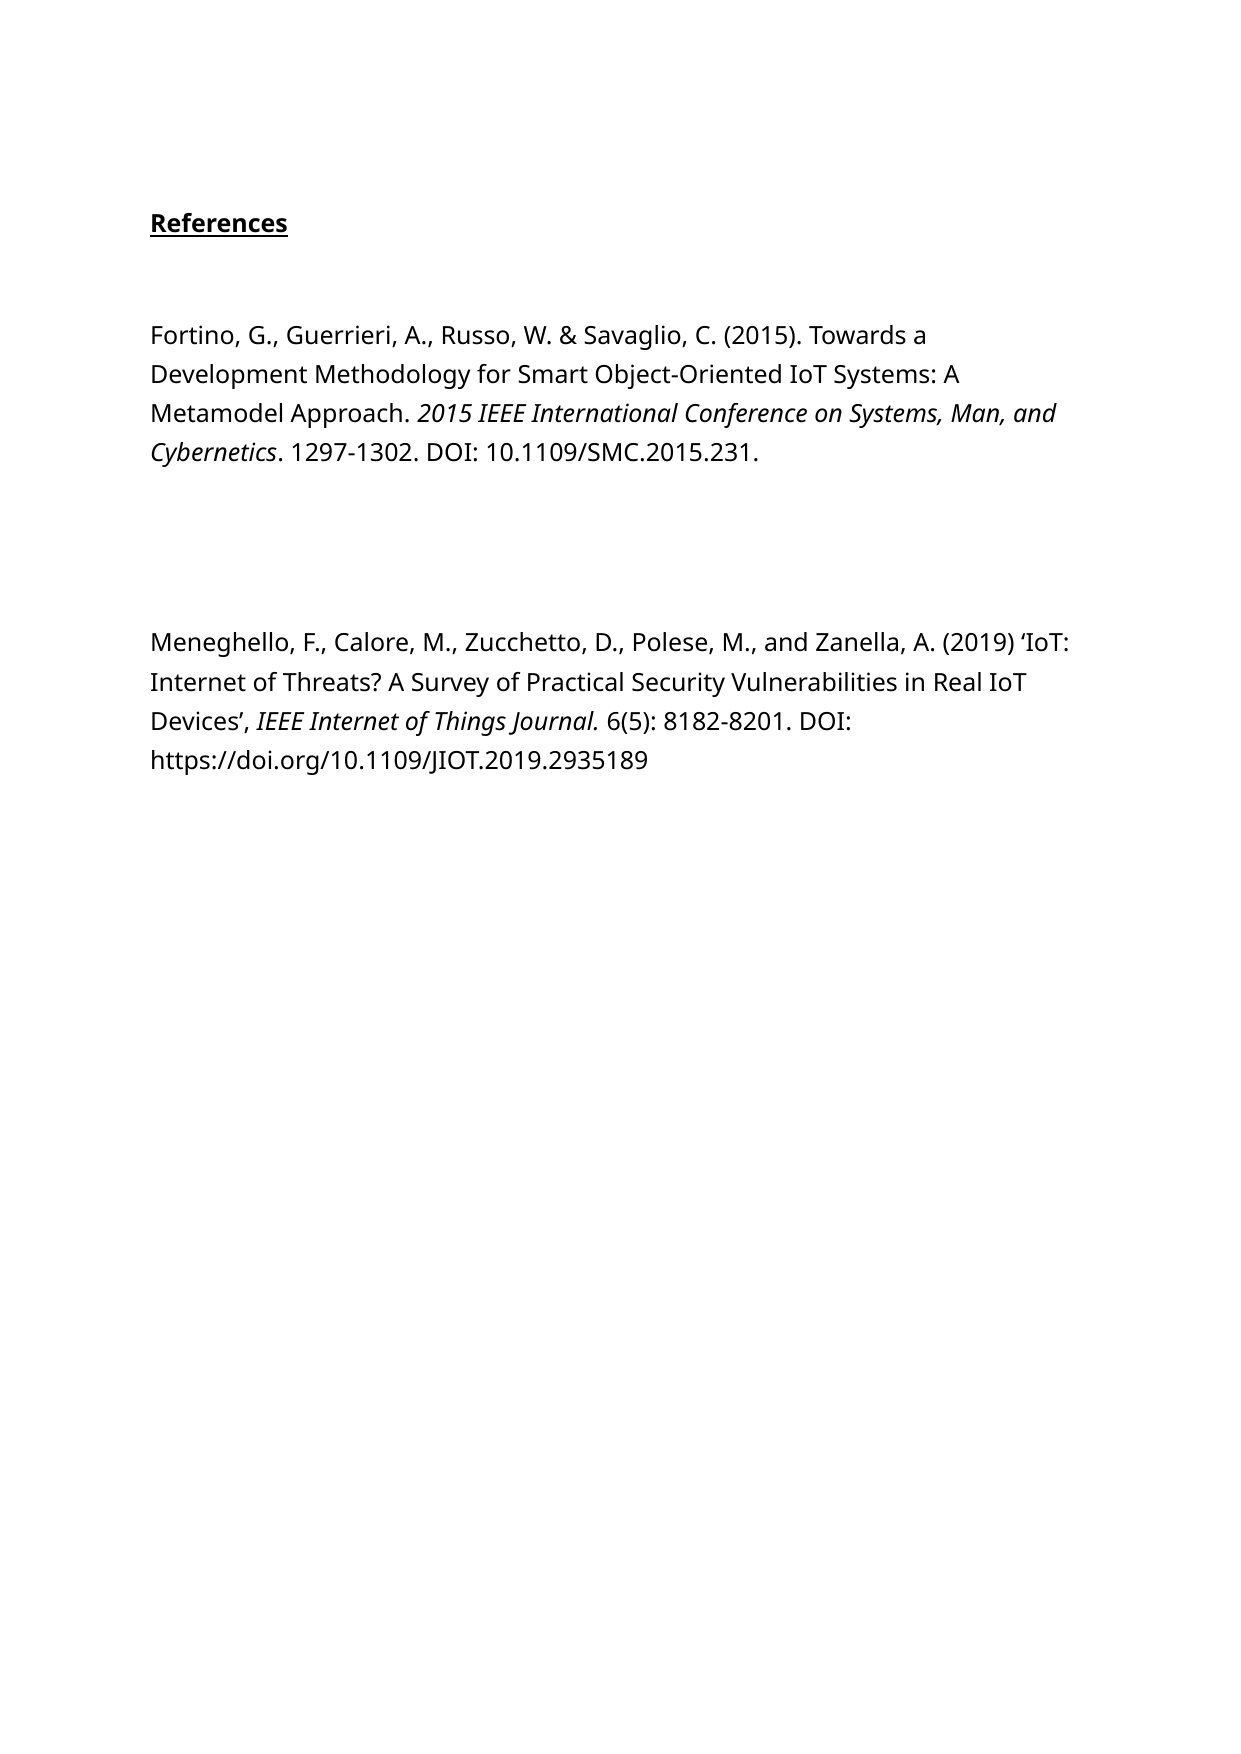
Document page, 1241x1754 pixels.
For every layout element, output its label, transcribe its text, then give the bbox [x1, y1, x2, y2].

text References [150, 206, 1090, 240]
text Meneghello, F., Calore, M., Zucchetto, D., Polese, M., and Zanella, A. (2019) ‘IoT: Internet of Threats? A Survey of Practical Security Vulnerabilities in Real IoT Devices’, IEEE Internet of Things Journal. 6(5): 8182-8201. DOI: https://doi.org/10.1109/JIOT.2019.2935189 [150, 625, 1090, 777]
text Fortino, G., Guerrieri, A., Russo, W. & Savaglio, C. (2015). Towards a Development Methodology for Smart Object-Oriented IoT Systems: A Metamodel Approach. 2015 IEEE International Conference on Systems, Man, and Cybernetics. 1297-1302. DOI: 10.1109/SMC.2015.231. [150, 317, 1090, 508]
